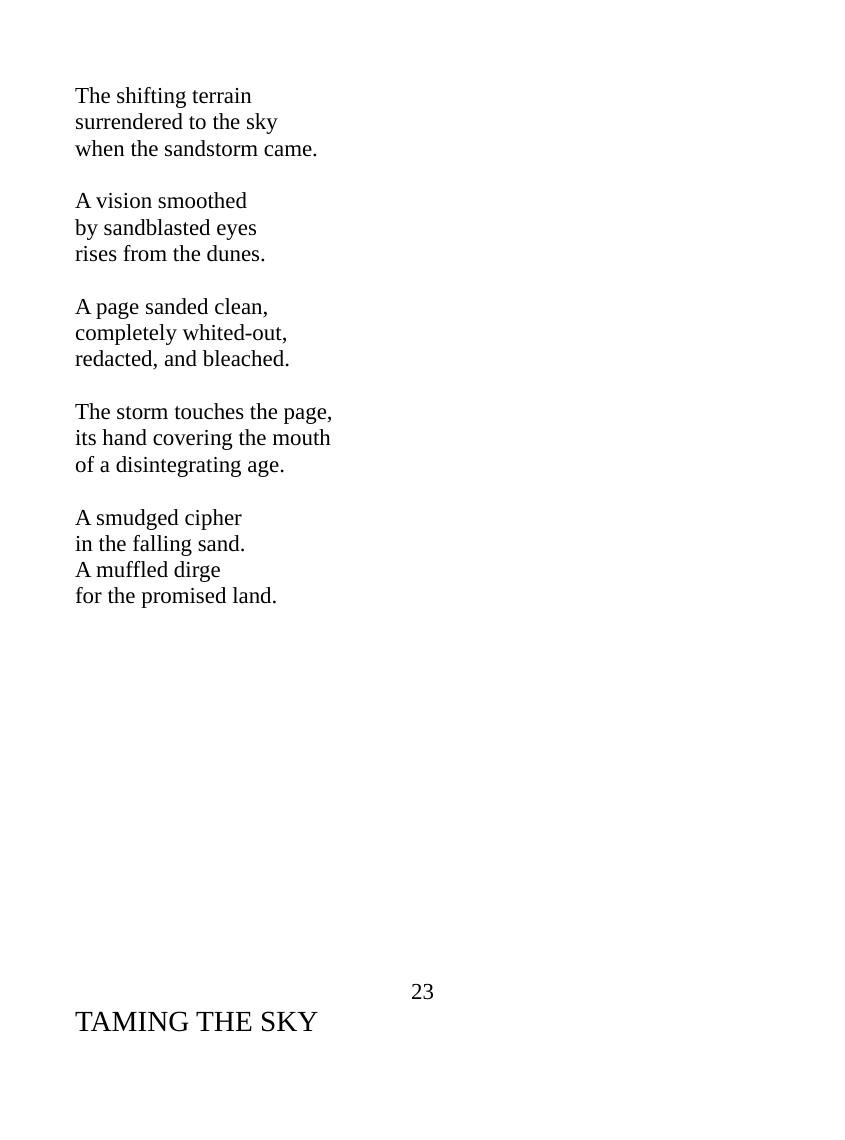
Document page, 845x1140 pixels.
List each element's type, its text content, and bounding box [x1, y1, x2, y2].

text A vision smoothed [75, 187, 769, 214]
text The storm touches the page, [75, 398, 769, 424]
text when the sandstorm came. [75, 134, 769, 161]
text A muffled dirge [75, 556, 769, 583]
text redacted, and bleached. [75, 345, 769, 372]
text by sandblasted eyes [75, 214, 769, 240]
text completely whited-out, [75, 319, 769, 345]
text rises from the dunes. [75, 240, 769, 266]
text 23 [75, 978, 769, 1004]
text The shifting terrain [75, 82, 769, 108]
text in the falling sand. [75, 530, 769, 556]
text A page sanded clean, [75, 293, 769, 319]
text A smudged cipher [75, 503, 769, 530]
text its hand covering the mouth [75, 424, 769, 451]
text of a disintegrating age. [75, 451, 769, 477]
text for the promised land. [75, 583, 769, 609]
text surrendered to the sky [75, 108, 769, 134]
text TAMING THE SKY [75, 1004, 769, 1038]
